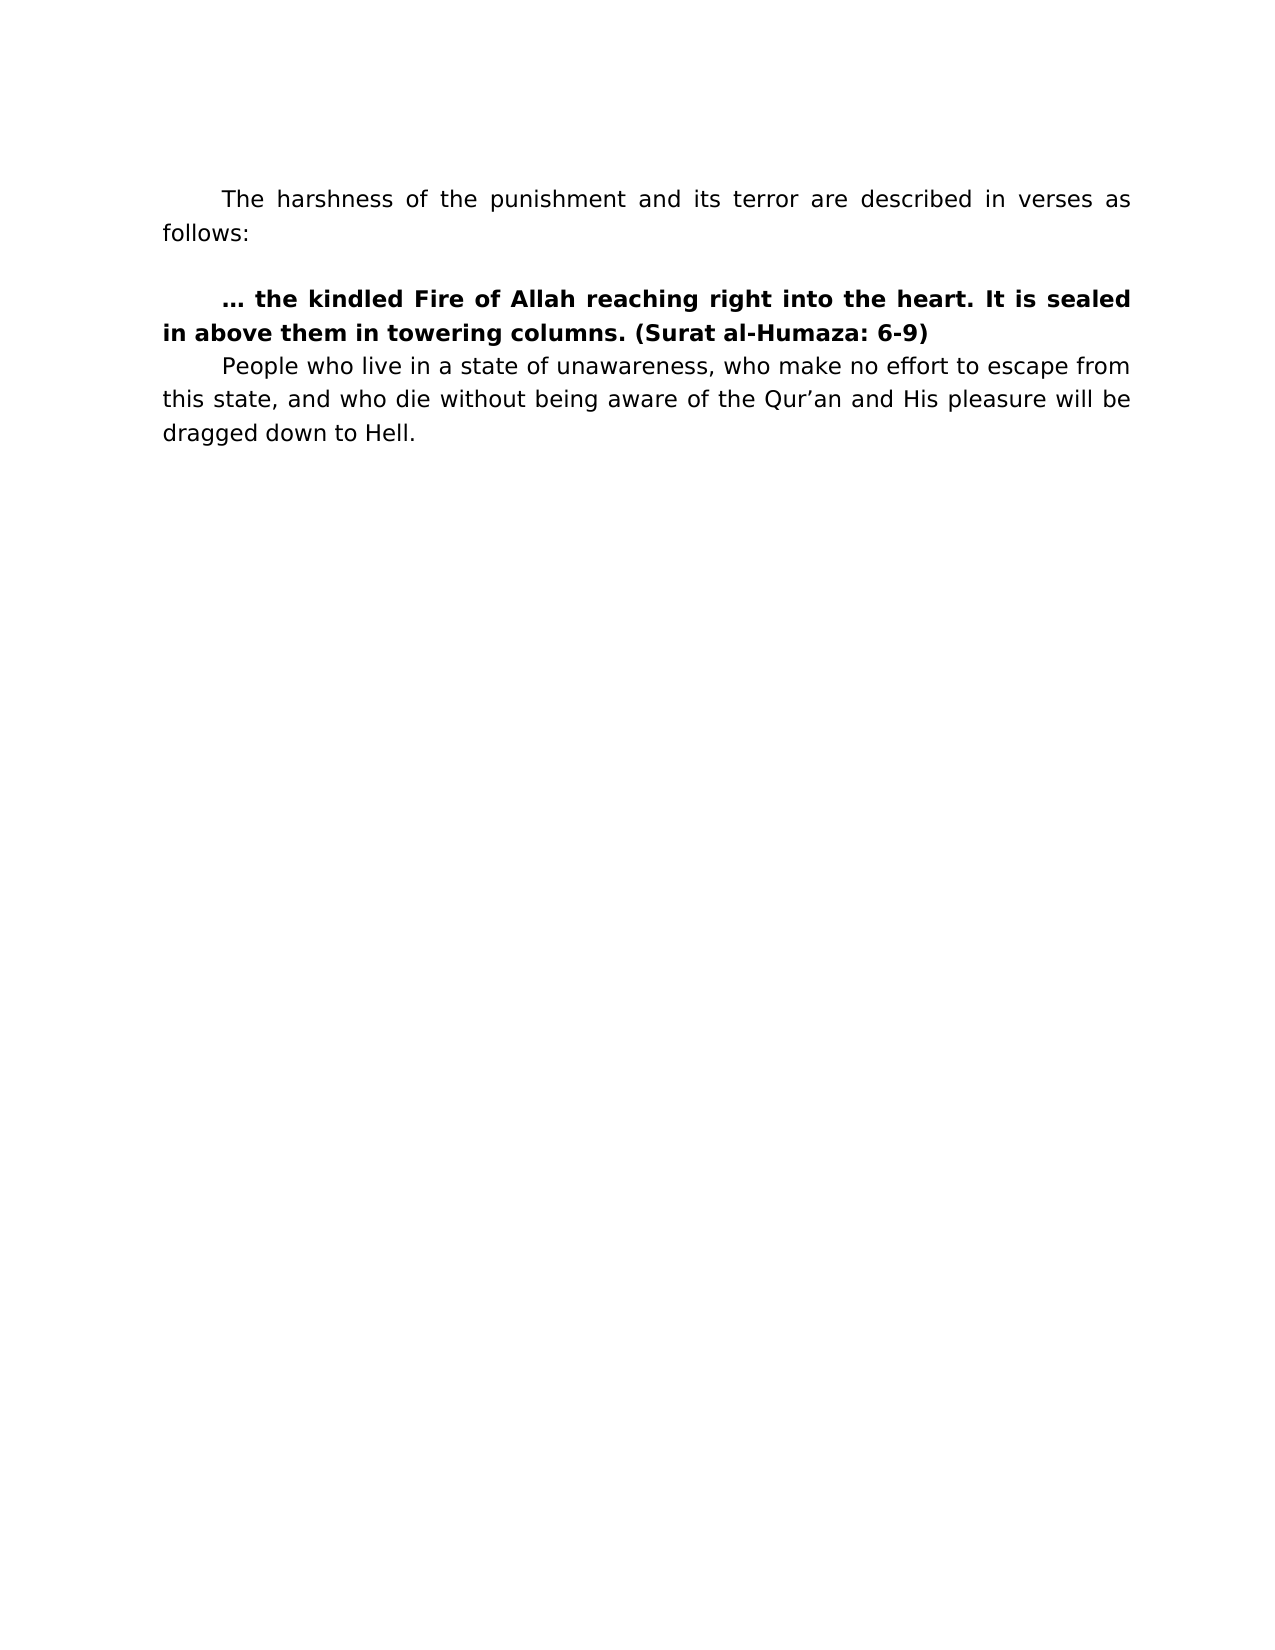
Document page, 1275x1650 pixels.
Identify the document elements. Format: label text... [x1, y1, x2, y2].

text … the kindled Fire of Allah reaching right into the heart. It is sealed in above them in towering columns. (Surat al-Humaza: 6-9) [162, 281, 1132, 348]
text The harshness of the punishment and its terror are described in verses as follows: [162, 181, 1132, 248]
text People who live in a state of unawareness, who make no effort to escape from this state, and who die without being aware of the Qur’an and His pleasure will be dragged down to Hell. [162, 348, 1132, 448]
